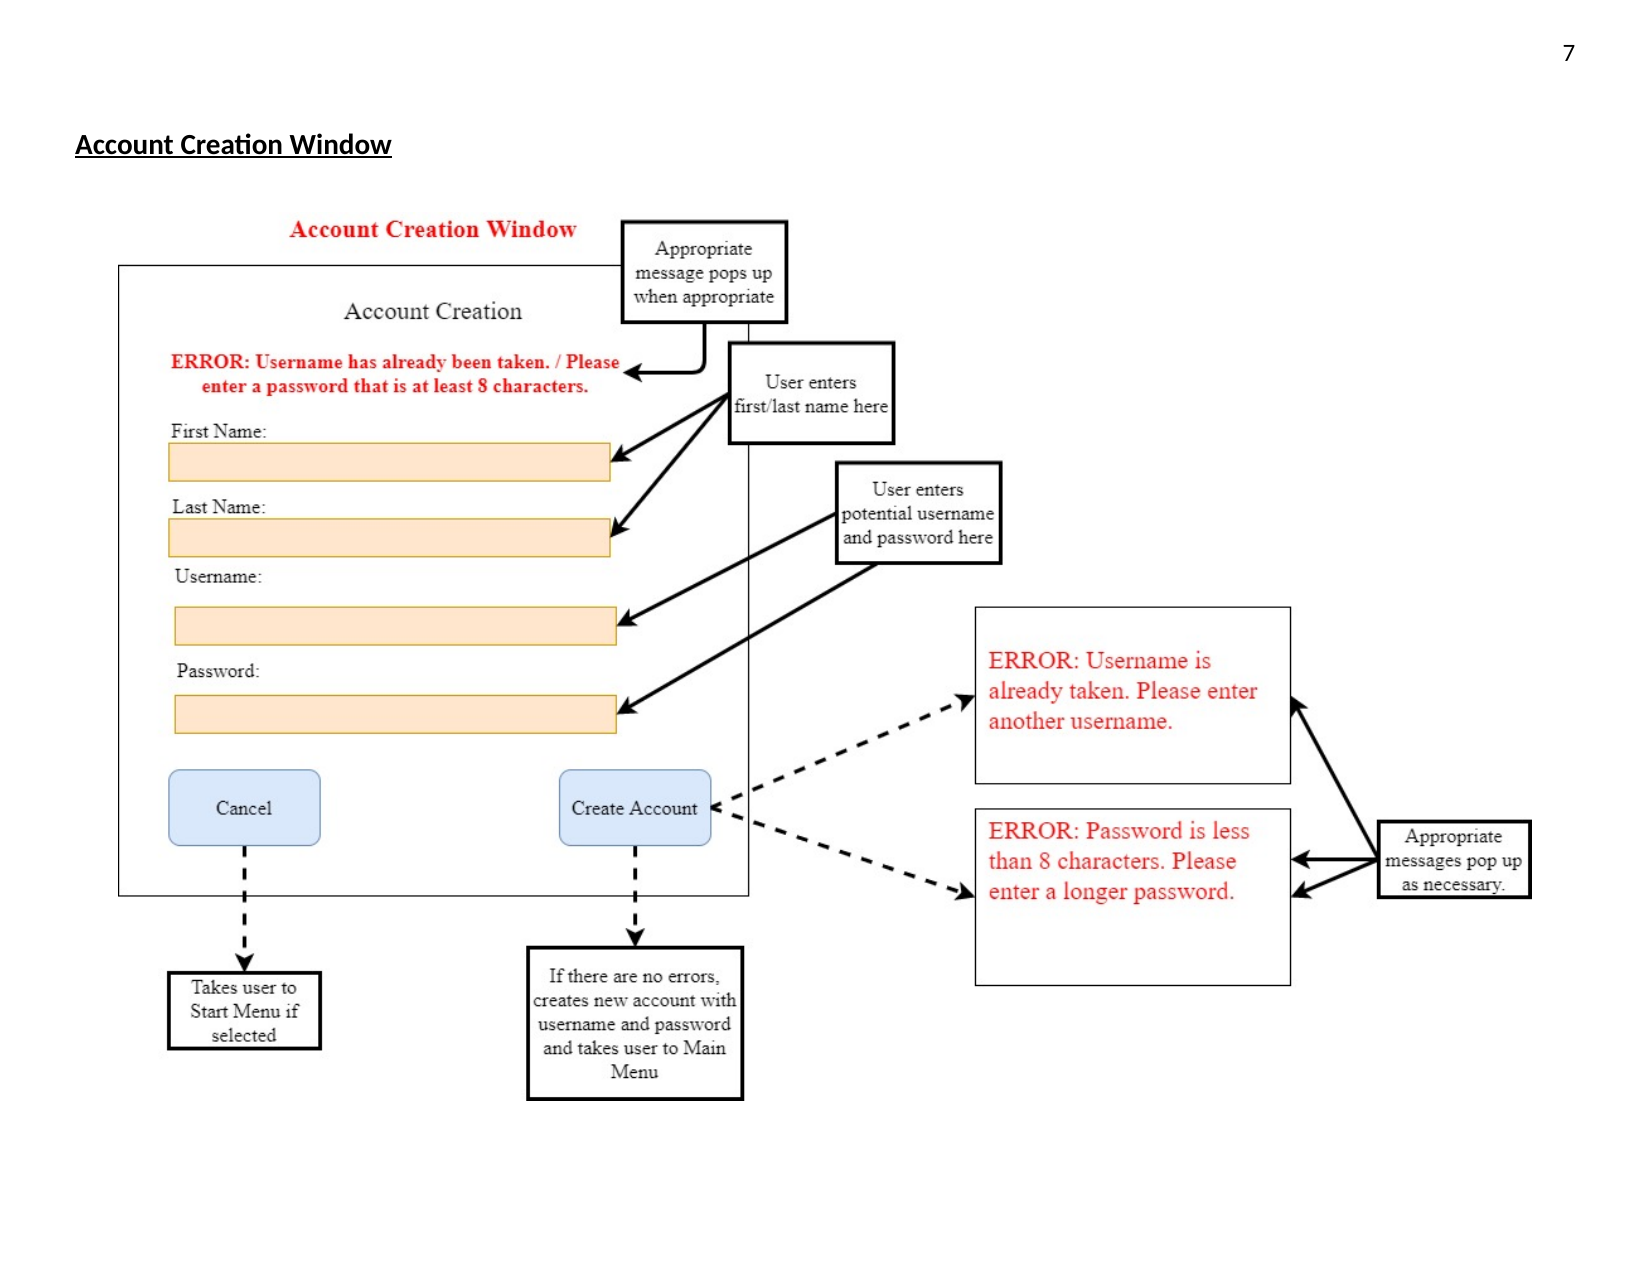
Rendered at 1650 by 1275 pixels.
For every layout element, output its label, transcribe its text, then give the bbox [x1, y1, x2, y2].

subtitle Account Creation Window [75, 126, 1575, 162]
